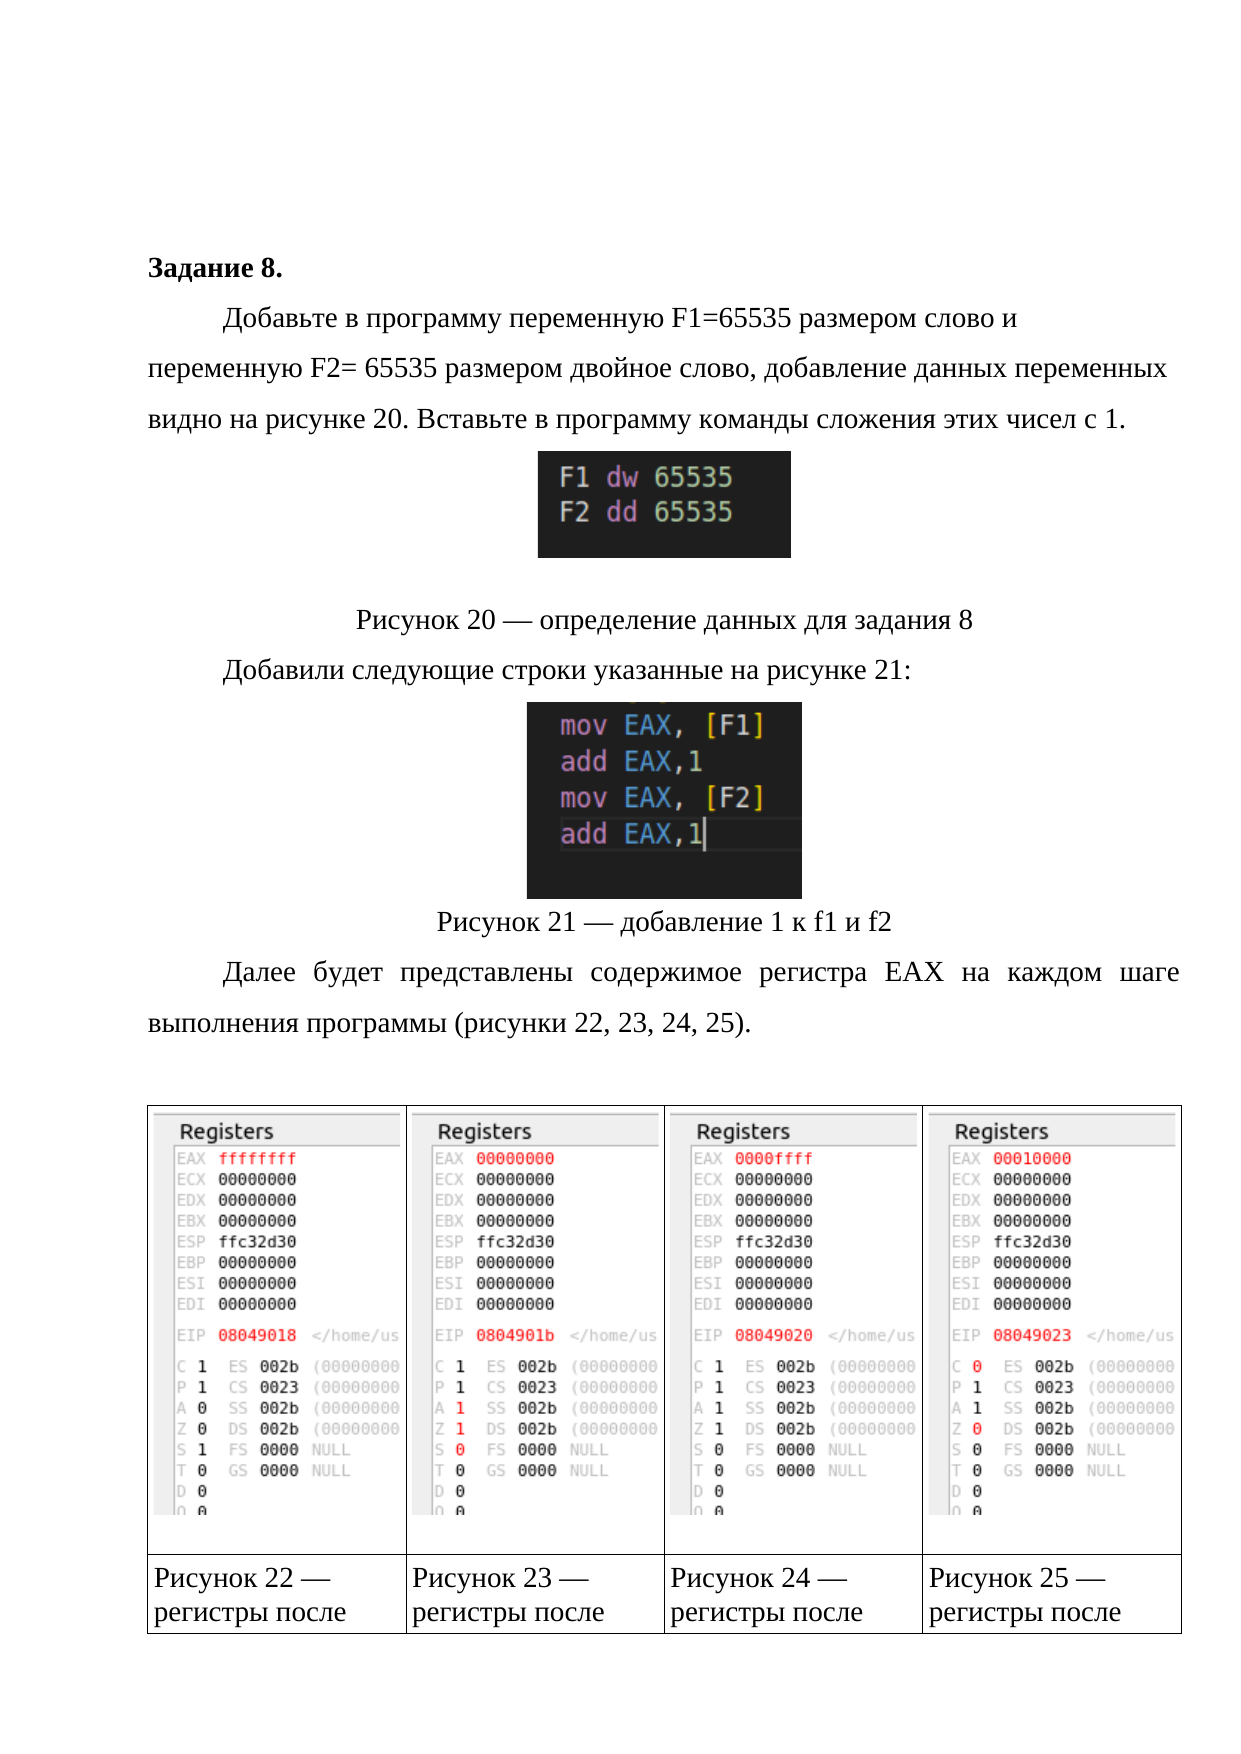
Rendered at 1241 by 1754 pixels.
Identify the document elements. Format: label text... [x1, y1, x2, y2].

text Далее будет представлены содержимое регистра EAX на каждом шаге выполнения программы (рисунки 22, 23, 24, 25). [148, 954, 1181, 1038]
picture [928, 1112, 1176, 1515]
text переменную F2= 65535 размером двойное слово, добавление данных переменных видно на рисунке 20. Вставьте в программу команды сложения этих чисел с 1. [148, 351, 1181, 434]
table_header [665, 1106, 922, 1553]
picture [153, 1112, 401, 1515]
text Рисунок 21 — добавление 1 к f1 и f2 [148, 904, 1181, 938]
table_cell Рисунок 25 — регистры после [923, 1555, 1181, 1633]
text Добавьте в программу переменную F1=65535 размером слово и [148, 300, 1181, 334]
picture [670, 1112, 917, 1515]
table_cell Рисунок 23 — регистры после [407, 1555, 664, 1633]
table_cell Рисунок 22 — регистры после [148, 1555, 406, 1633]
table_header [148, 1106, 406, 1553]
picture [411, 1112, 659, 1515]
text Рисунок 20 — определение данных для задания 8 [148, 602, 1181, 636]
text Задание 8. [148, 250, 1181, 283]
table_header [923, 1106, 1181, 1553]
picture [537, 451, 791, 558]
picture [526, 702, 802, 899]
text Добавили следующие строки указанные на рисунке 21: [148, 652, 1181, 686]
table_cell Рисунок 24 — регистры после [665, 1555, 922, 1633]
table_header [407, 1106, 664, 1553]
